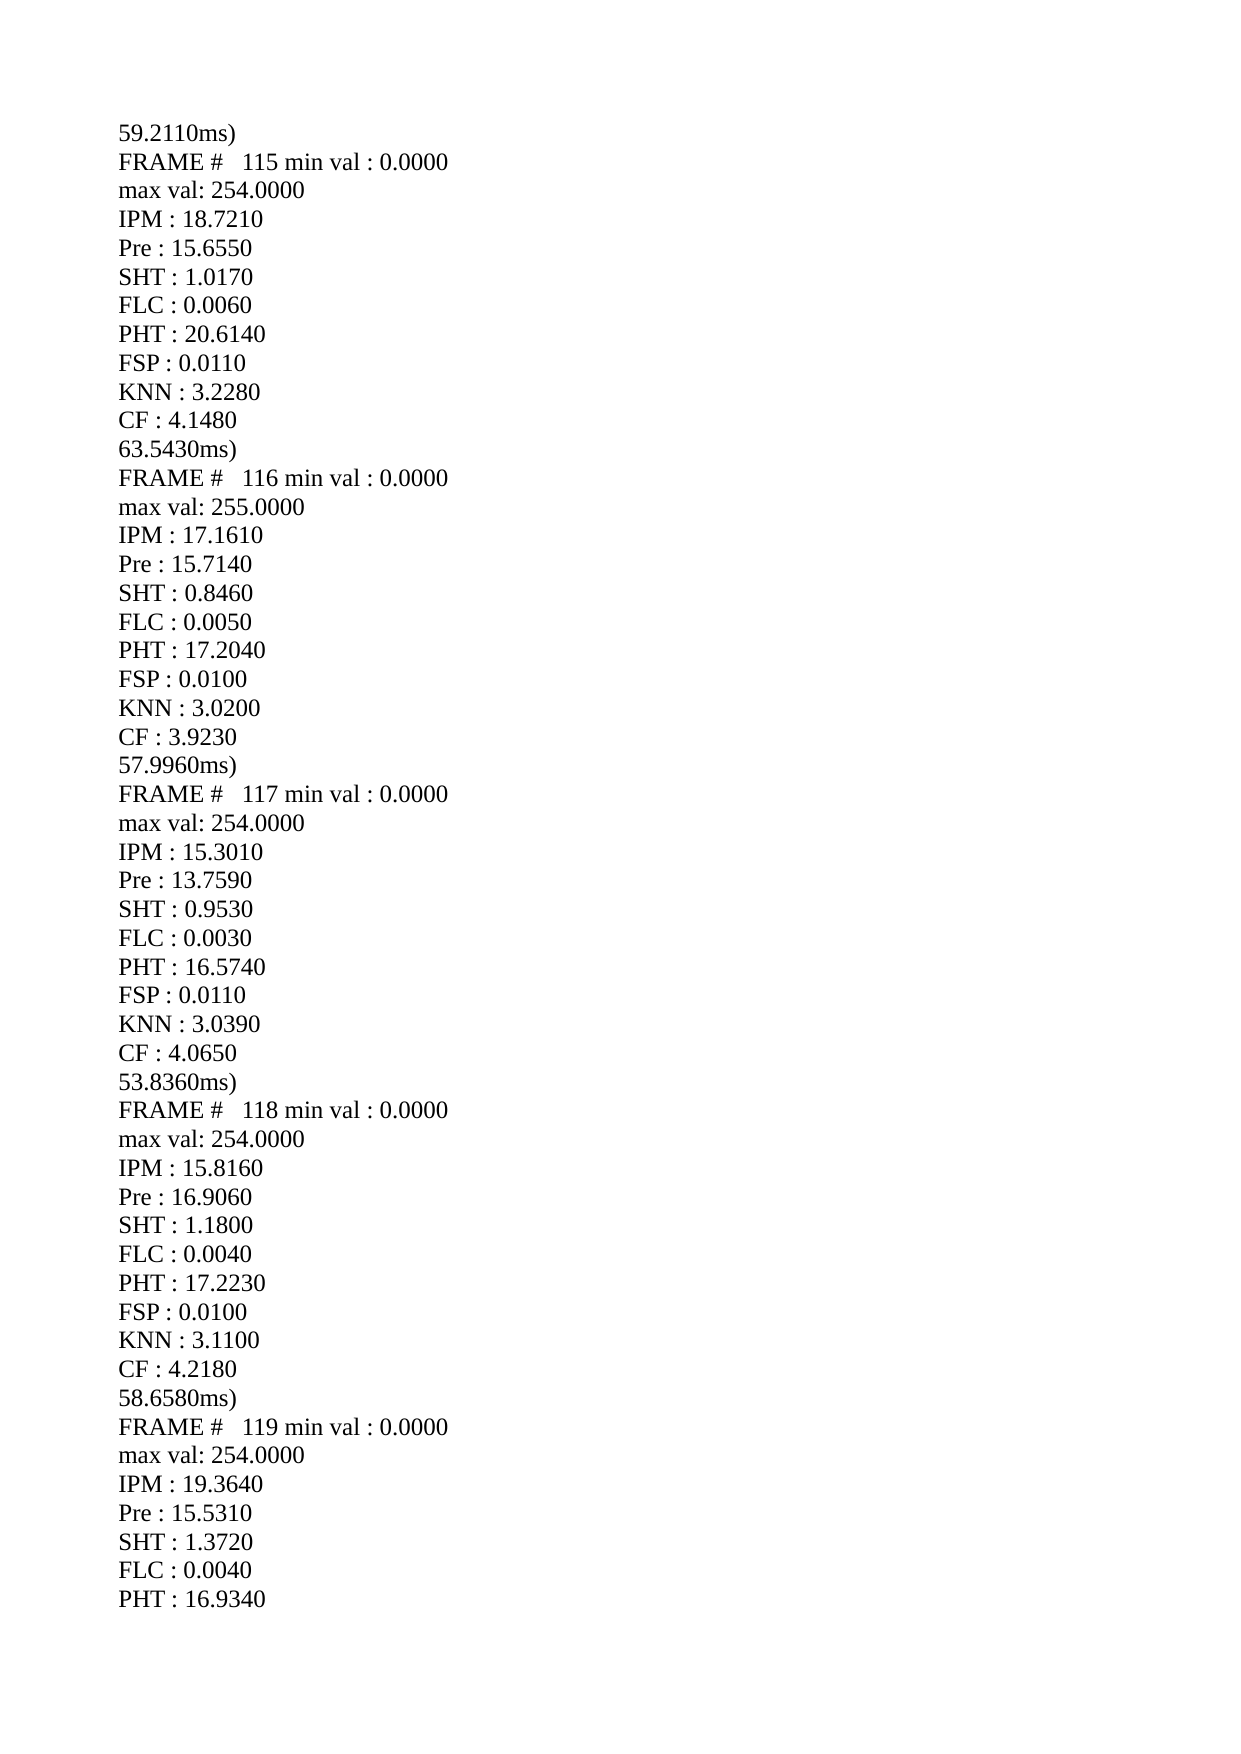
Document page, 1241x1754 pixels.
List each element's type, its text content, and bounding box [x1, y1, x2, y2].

text FRAME # 116 min val : 0.0000 [118, 463, 1122, 492]
text FLC : 0.0050 [118, 607, 1122, 636]
text max val: 254.0000 [118, 808, 1122, 837]
text FSP : 0.0100 [118, 1297, 1122, 1326]
text KNN : 3.0200 [118, 693, 1122, 722]
text PHT : 20.6140 [118, 319, 1122, 348]
text PHT : 16.9340 [118, 1584, 1122, 1613]
text IPM : 18.7210 [118, 204, 1122, 233]
text KNN : 3.2280 [118, 377, 1122, 406]
text Pre : 15.7140 [118, 549, 1122, 578]
text PHT : 17.2040 [118, 636, 1122, 664]
text IPM : 15.3010 [118, 837, 1122, 866]
text FSP : 0.0110 [118, 348, 1122, 377]
text FSP : 0.0110 [118, 981, 1122, 1009]
text FLC : 0.0040 [118, 1556, 1122, 1584]
text SHT : 1.3720 [118, 1527, 1122, 1556]
text CF : 4.1480 [118, 406, 1122, 434]
text IPM : 15.8160 [118, 1153, 1122, 1182]
text max val: 254.0000 [118, 1441, 1122, 1469]
text SHT : 1.1800 [118, 1211, 1122, 1239]
text FRAME # 118 min val : 0.0000 [118, 1096, 1122, 1124]
text IPM : 19.3640 [118, 1469, 1122, 1498]
text 59.2110ms) [118, 118, 1122, 147]
text 58.6580ms) [118, 1383, 1122, 1412]
text IPM : 17.1610 [118, 521, 1122, 549]
text Pre : 16.9060 [118, 1182, 1122, 1211]
text KNN : 3.0390 [118, 1009, 1122, 1038]
text Pre : 13.7590 [118, 866, 1122, 894]
text 57.9960ms) [118, 751, 1122, 779]
text KNN : 3.1100 [118, 1326, 1122, 1354]
text FRAME # 115 min val : 0.0000 [118, 147, 1122, 176]
text max val: 254.0000 [118, 1124, 1122, 1153]
text SHT : 1.0170 [118, 262, 1122, 291]
text CF : 3.9230 [118, 722, 1122, 751]
text Pre : 15.6550 [118, 233, 1122, 262]
text CF : 4.2180 [118, 1354, 1122, 1383]
text CF : 4.0650 [118, 1038, 1122, 1067]
text FLC : 0.0060 [118, 291, 1122, 319]
text PHT : 16.5740 [118, 952, 1122, 981]
text 63.5430ms) [118, 434, 1122, 463]
text SHT : 0.8460 [118, 578, 1122, 607]
text PHT : 17.2230 [118, 1268, 1122, 1297]
text Pre : 15.5310 [118, 1498, 1122, 1527]
text FRAME # 117 min val : 0.0000 [118, 779, 1122, 808]
text FRAME # 119 min val : 0.0000 [118, 1412, 1122, 1441]
text max val: 254.0000 [118, 176, 1122, 204]
text max val: 255.0000 [118, 492, 1122, 521]
text FLC : 0.0040 [118, 1239, 1122, 1268]
text SHT : 0.9530 [118, 894, 1122, 923]
text FLC : 0.0030 [118, 923, 1122, 952]
text FSP : 0.0100 [118, 664, 1122, 693]
text 53.8360ms) [118, 1067, 1122, 1096]
